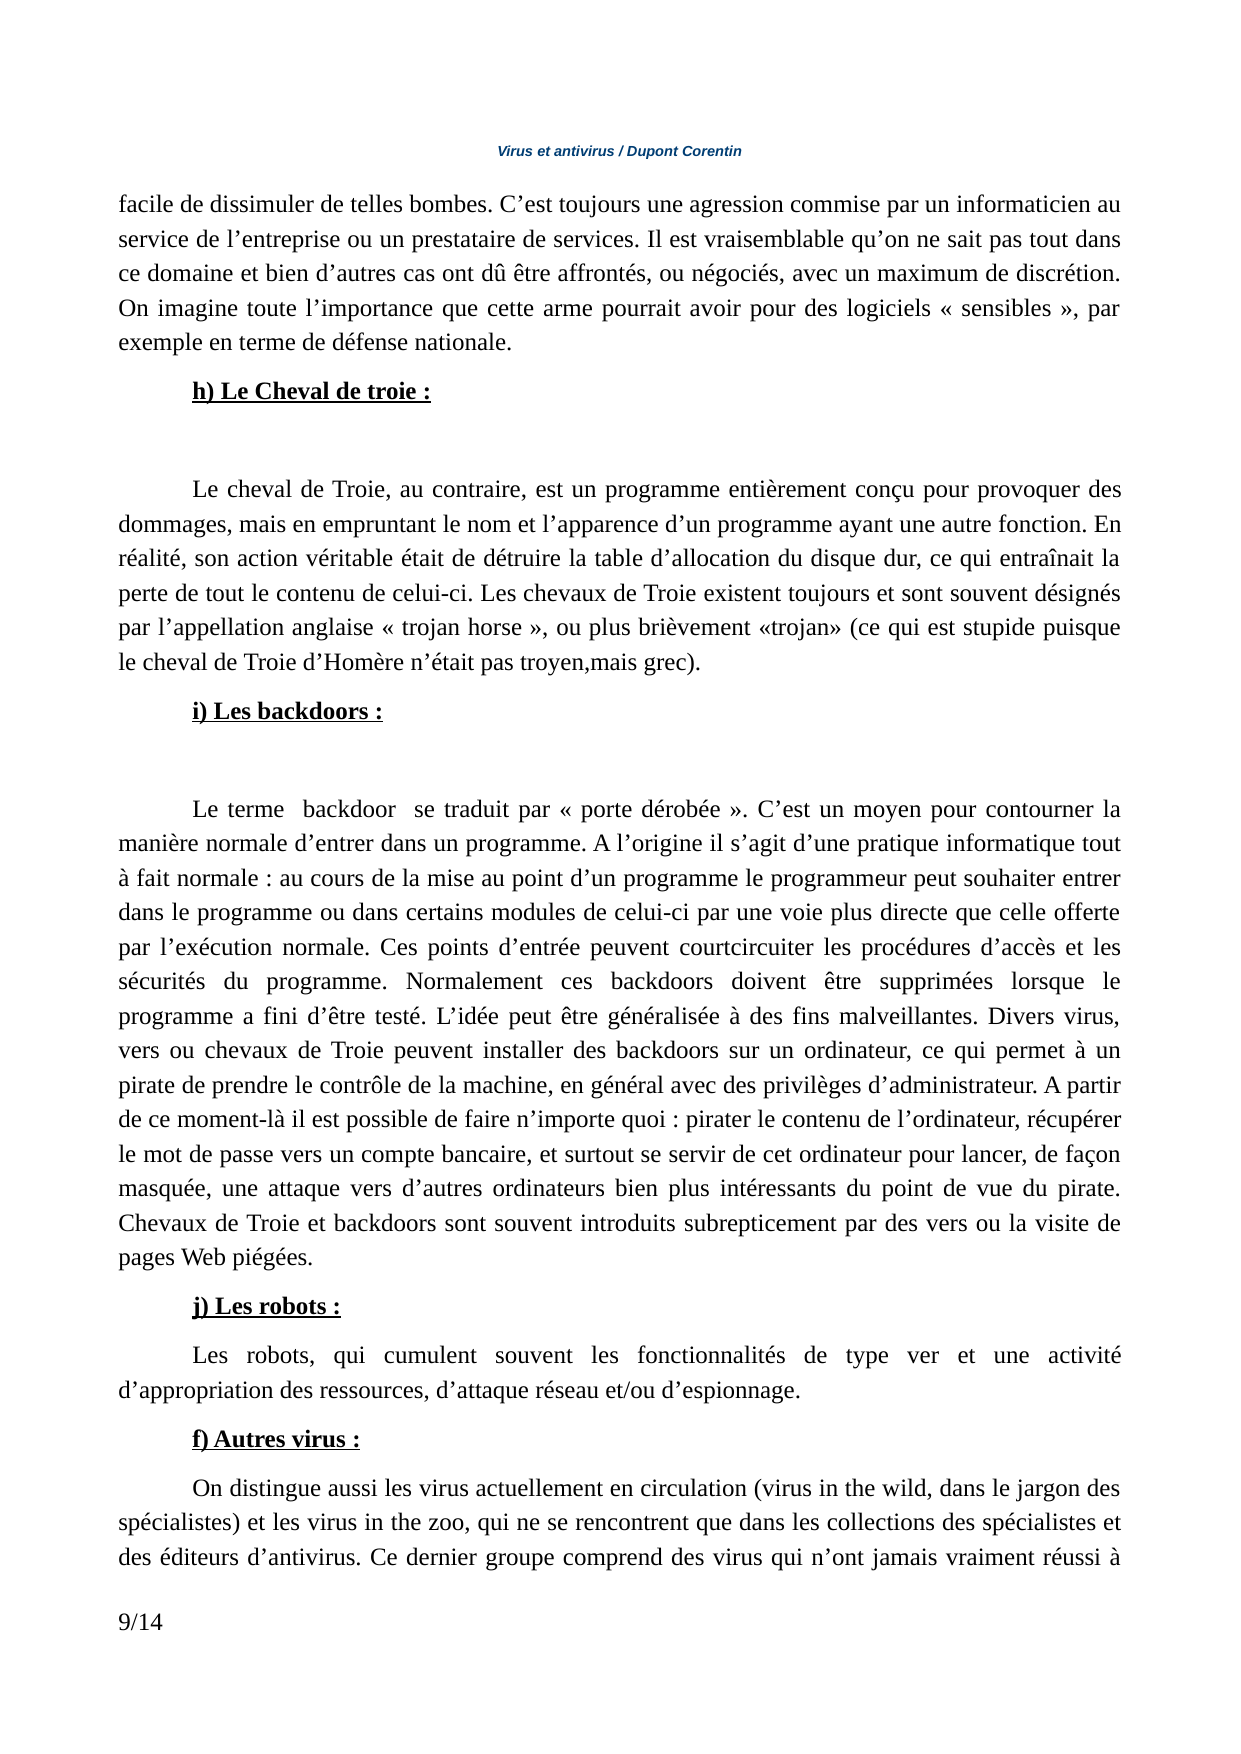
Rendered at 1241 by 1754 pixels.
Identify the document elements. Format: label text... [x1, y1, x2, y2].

text Les robots, qui cumulent souvent les fonctionnalités de type ver et une activité d’appropriation des ressources, d’attaque réseau et/ou d’espionnage. [118, 1340, 1122, 1404]
text On distingue aussi les virus actuellement en circulation (virus in the wild, dans le jargon des spécialistes) et les virus in the zoo, qui ne se rencontrent que dans les collections des spécialistes et des éditeurs d’antivirus. Ce dernier groupe comprend des virus qui n’ont jamais vraiment réussi à [118, 1473, 1122, 1571]
text Le terme backdoor se traduit par « porte dérobée ». C’est un moyen pour contourner la manière normale d’entrer dans un programme. A l’origine il s’agit d’une pratique informatique tout à fait normale : au cours de la mise au point d’un programme le programmeur peut souhaiter entrer dans le programme ou dans certains modules de celui-ci par une voie plus directe que celle offerte par l’exécution normale. Ces points d’entrée peuvent courtcircuiter les procédures d’accès et les sécurités du programme. Normalement ces backdoors doivent être supprimées lorsque le programme a fini d’être testé. L’idée peut être généralisée à des fins malveillantes. Divers virus, vers ou chevaux de Troie peuvent installer des backdoors sur un ordinateur, ce qui permet à un pirate de prendre le contrôle de la machine, en général avec des privilèges d’administrateur. A partir de ce moment-là il est possible de faire n’importe quoi : pirater le contenu de l’ordinateur, récupérer le mot de passe vers un compte bancaire, et surtout se servir de cet ordinateur pour lancer, de façon masquée, une attaque vers d’autres ordinateurs bien plus intéressants du point de vue du pirate. Chevaux de Troie et backdoors sont souvent introduits subrepticement par des vers ou la visite de pages Web piégées. [118, 794, 1122, 1271]
text f) Autres virus : [118, 1424, 1122, 1453]
text i) Les backdoors : [118, 696, 1122, 725]
text h) Le Cheval de troie : [118, 376, 1122, 405]
text j) Les robots : [118, 1291, 1122, 1320]
text Le cheval de Troie, au contraire, est un programme entièrement conçu pour provoquer des dommages, mais en empruntant le nom et l’apparence d’un programme ayant une autre fonction. En réalité, son action véritable était de détruire la table d’allocation du disque dur, ce qui entraînait la perte de tout le contenu de celui-ci. Les chevaux de Troie existent toujours et sont souvent désignés par l’appellation anglaise « trojan horse », ou plus brièvement «trojan» (ce qui est stupide puisque le cheval de Troie d’Homère n’était pas troyen,mais grec). [118, 474, 1122, 676]
text facile de dissimuler de telles bombes. C’est toujours une agression commise par un informaticien au service de l’entreprise ou un prestataire de services. Il est vraisemblable qu’on ne sait pas tout dans ce domaine et bien d’autres cas ont dû être affrontés, ou négociés, avec un maximum de discrétion. On imagine toute l’importance que cette arme pourrait avoir pour des logiciels « sensibles », par exemple en terme de défense nationale. [118, 189, 1122, 356]
